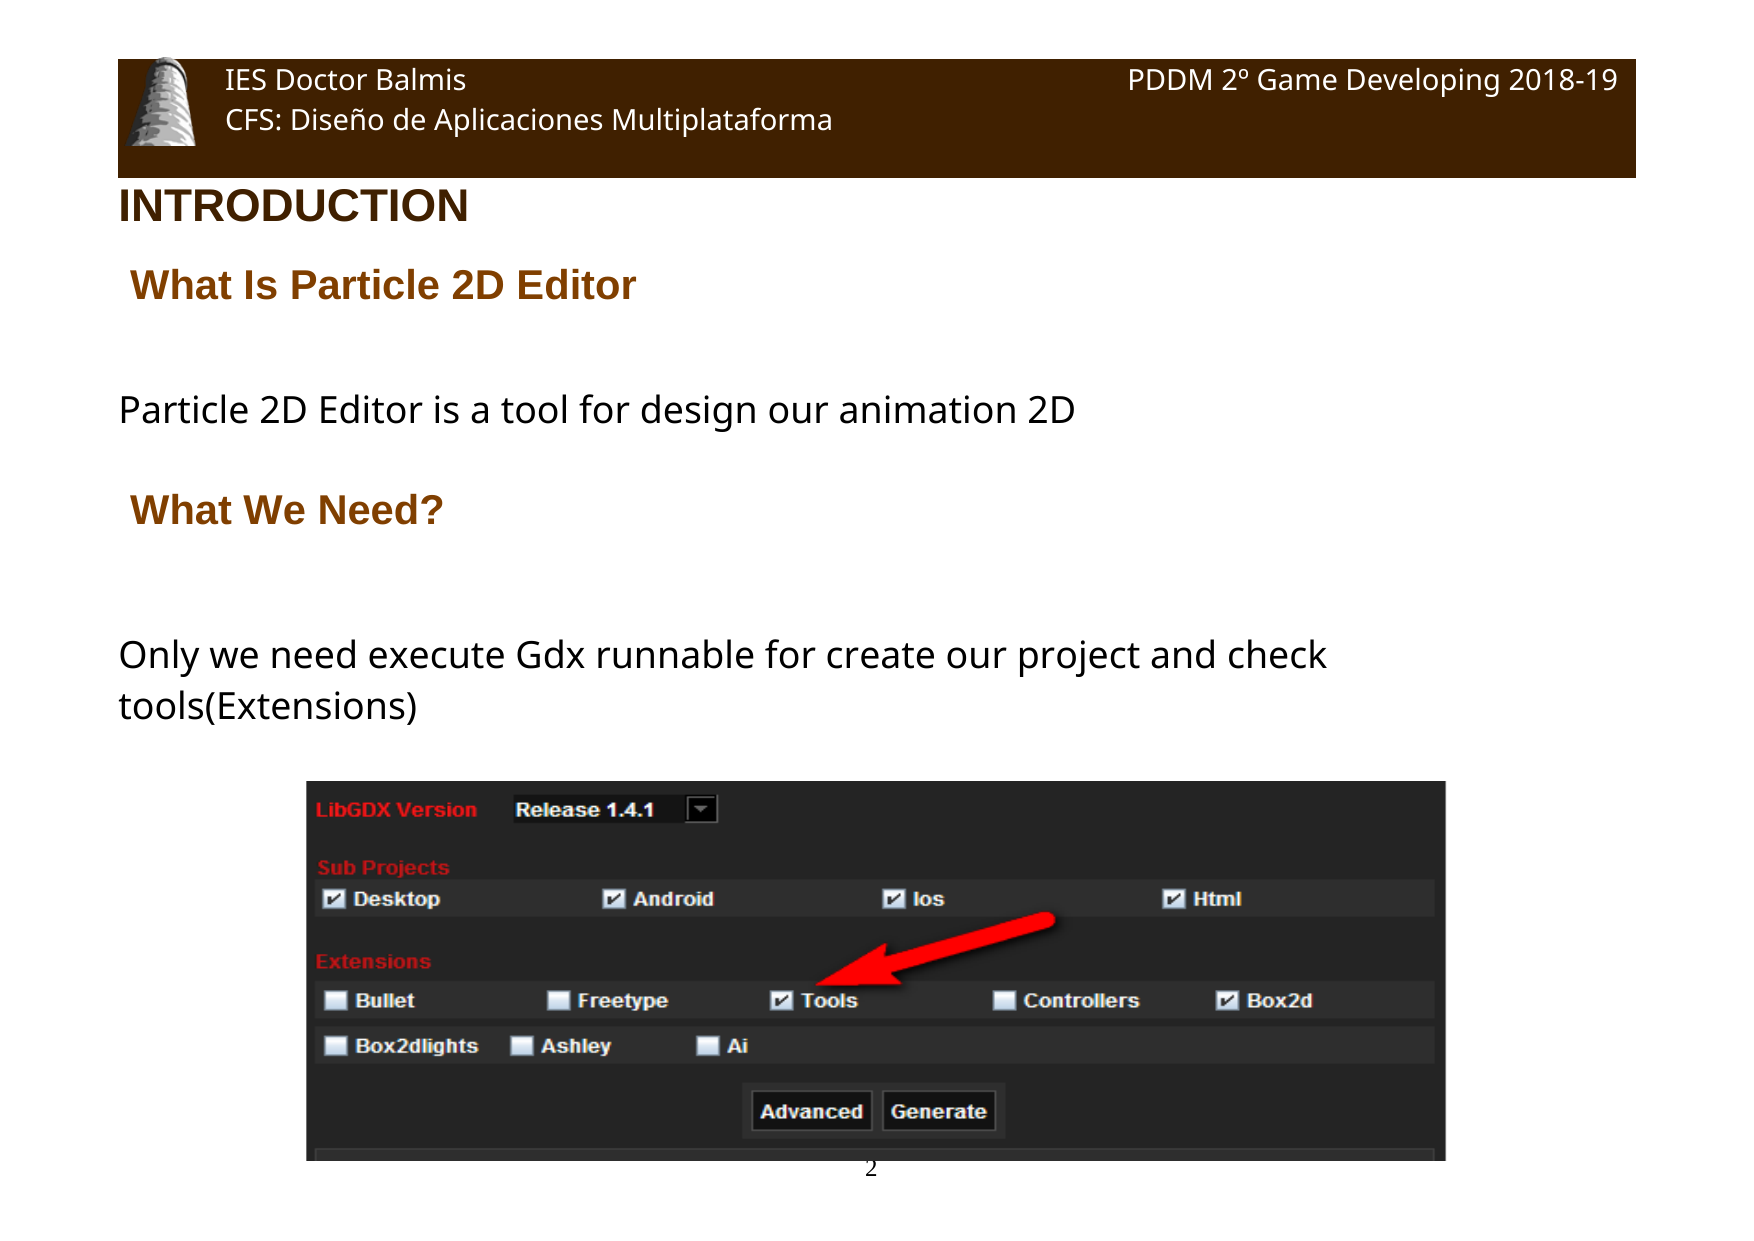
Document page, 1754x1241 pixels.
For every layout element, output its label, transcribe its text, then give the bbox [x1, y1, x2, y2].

picture [121, 57, 202, 146]
subtitle Introduction [118, 178, 1636, 231]
text tools(Extensions) [118, 679, 1636, 730]
text Only we need execute Gdx runnable for create our project and check [118, 628, 1636, 679]
text What is Particle 2D Editor [130, 260, 1636, 308]
text Particle 2D Editor is a tool for design our animation 2D [118, 383, 1636, 434]
text What we need? [130, 485, 1636, 533]
picture [306, 781, 1448, 1161]
